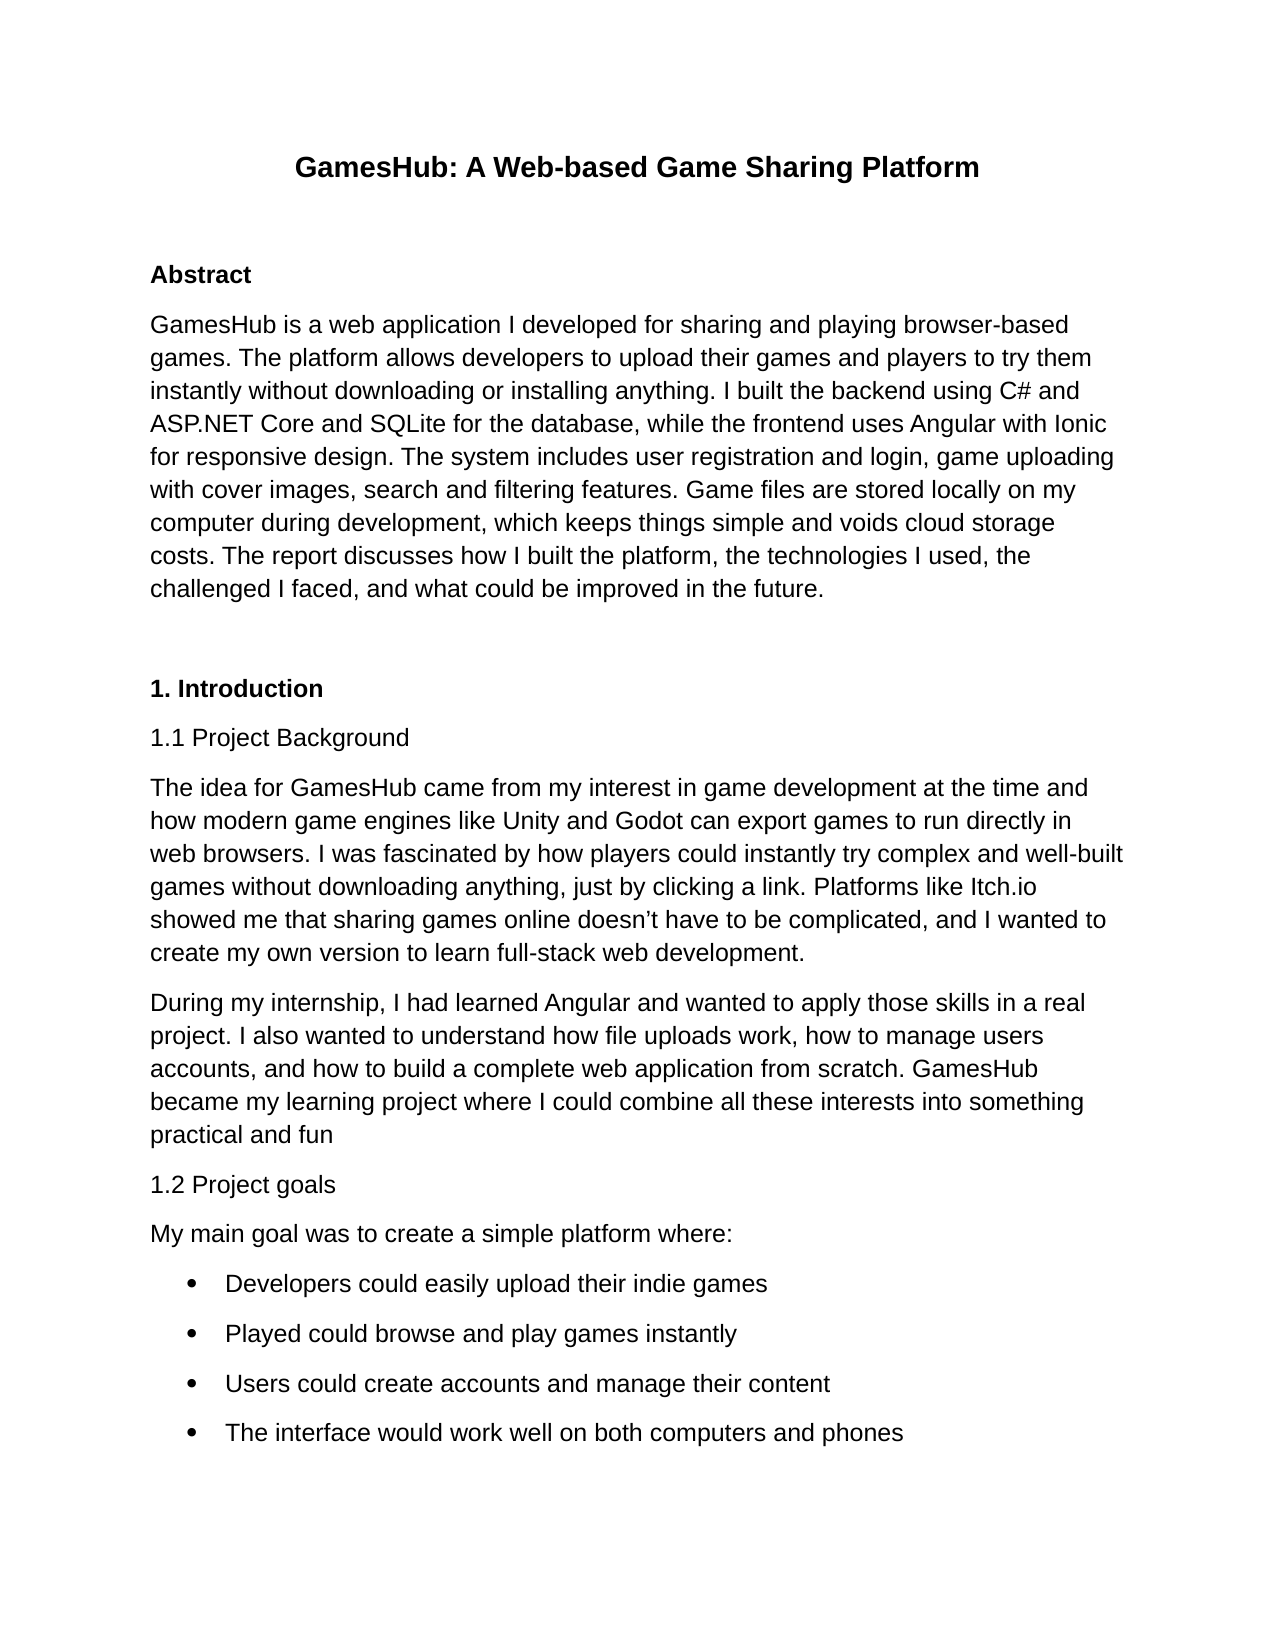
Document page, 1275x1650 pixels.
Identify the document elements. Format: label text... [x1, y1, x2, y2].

list The interface would work well on both computers and phones [187, 1418, 1125, 1447]
list Developers could easily upload their indie games [187, 1269, 1125, 1298]
text GamesHub is a web application I developed for sharing and playing browser-based games. The platform allows developers to upload their games and players to try them instantly without downloading or installing anything. I built the backend using C# and ASP.NET Core and SQLite for the database, while the frontend uses Angular with Ionic for responsive design. The system includes user registration and login, game uploading with cover images, search and filtering features. Game files are stored locally on my computer during development, which keeps things simple and voids cloud storage costs. The report discusses how I built the platform, the technologies I used, the challenged I faced, and what could be improved in the future. [150, 310, 1125, 603]
text 1. Introduction [150, 674, 1125, 702]
text Abstract [150, 260, 1125, 289]
list Users could create accounts and manage their content [187, 1368, 1125, 1397]
text GamesHub: A Web-based Game Sharing Platform [150, 150, 1125, 183]
text During my internship, I had learned Angular and wanted to apply those skills in a real project. I also wanted to understand how file uploads work, how to manage users accounts, and how to build a complete web application from scratch. GamesHub became my learning project where I could combine all these interests into something practical and fun [150, 988, 1125, 1149]
text My main goal was to create a simple platform where: [150, 1219, 1125, 1248]
list Played could browse and play games instantly [187, 1319, 1125, 1348]
text 1.2 Project goals [150, 1169, 1125, 1198]
text 1.1 Project Background [150, 723, 1125, 752]
text The idea for GamesHub came from my interest in game development at the time and how modern game engines like Unity and Godot can export games to run directly in web browsers. I was fascinated by how players could instantly try complex and well-built games without downloading anything, just by clicking a link. Platforms like Itch.io showed me that sharing games online doesn’t have to be complicated, and I wanted to create my own version to learn full-stack web development. [150, 773, 1125, 967]
